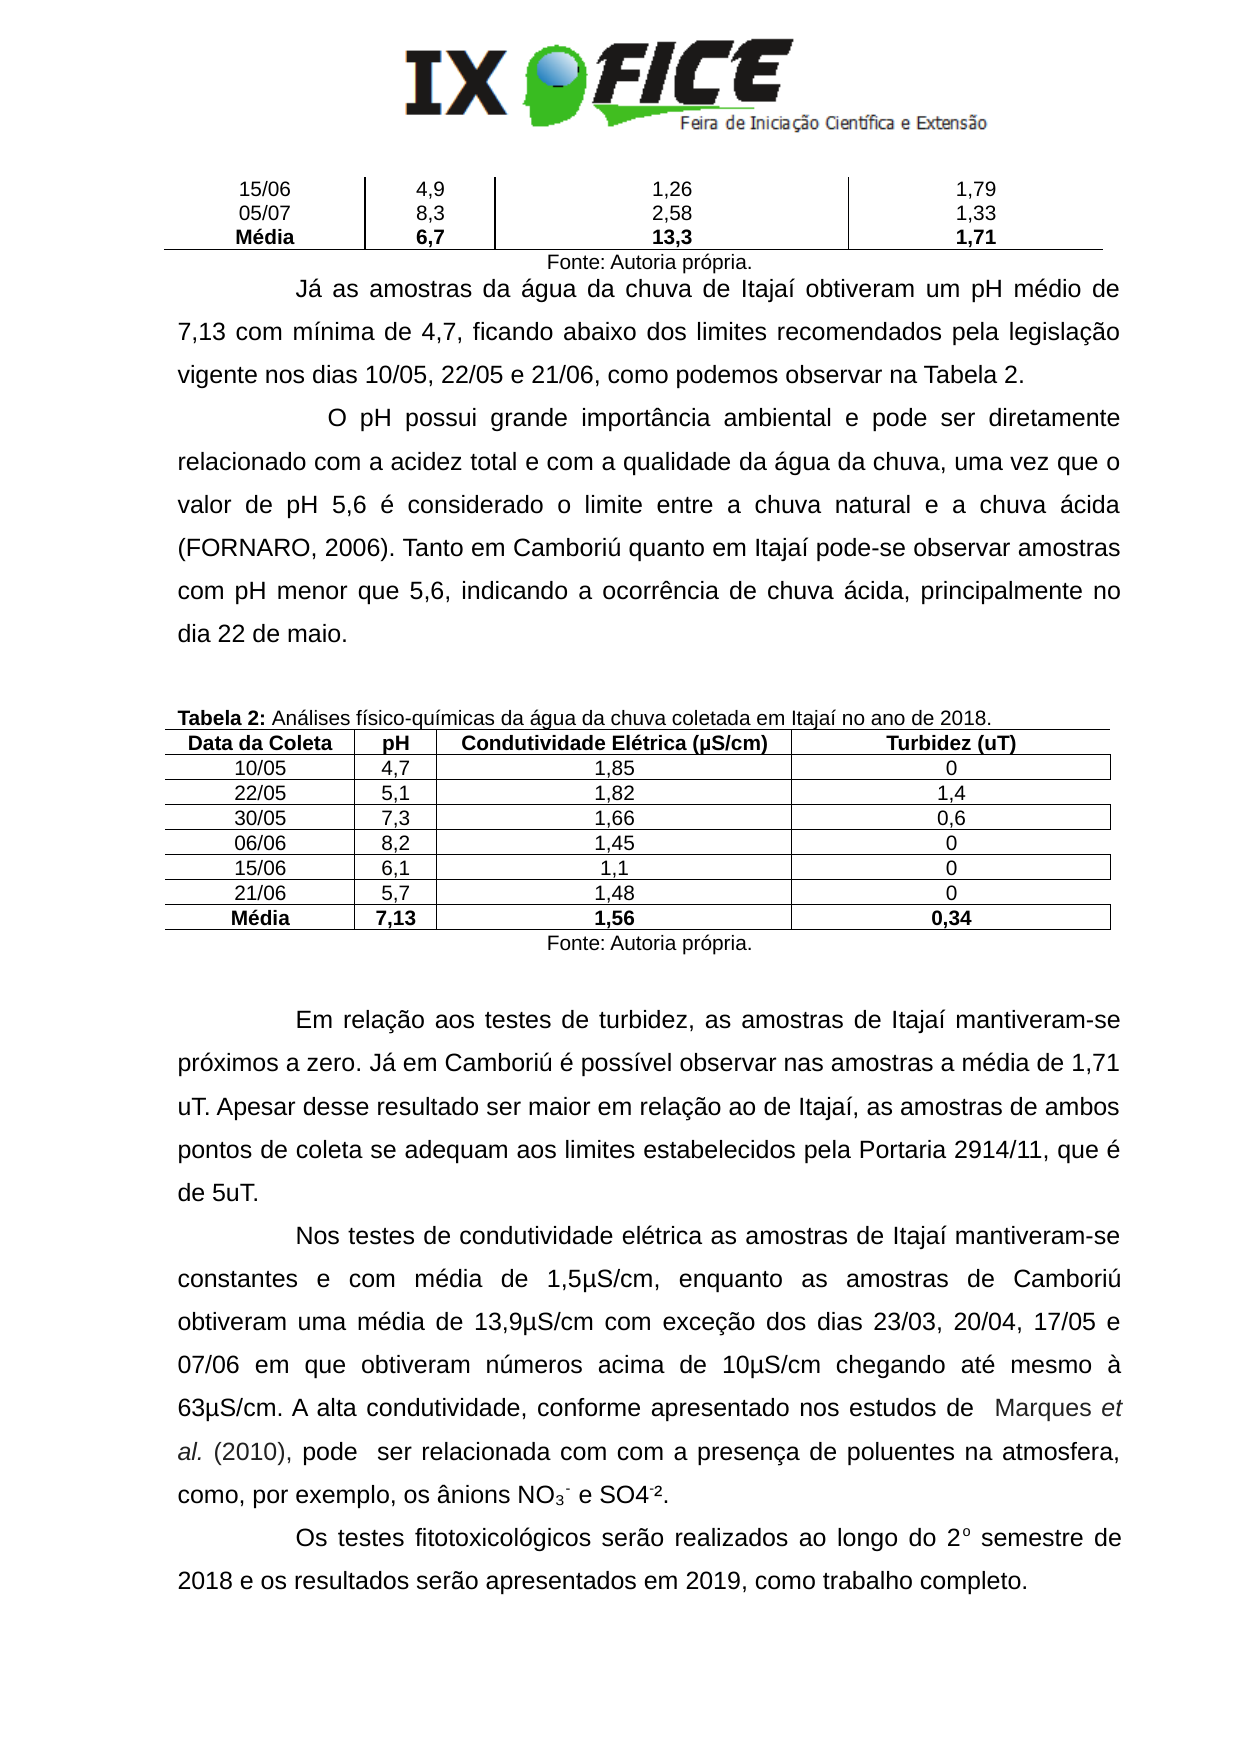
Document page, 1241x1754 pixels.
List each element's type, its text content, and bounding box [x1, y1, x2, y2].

table_cell 8,3 [366, 201, 494, 225]
table_cell 0 [792, 830, 1110, 854]
picture [394, 13, 1002, 133]
table_cell Média [165, 905, 354, 929]
table_cell 1,1 [437, 855, 791, 879]
table_header Condutividade Elétrica (µS/cm) [437, 730, 791, 754]
table_cell 6,1 [355, 855, 436, 879]
table_cell 0,6 [792, 805, 1110, 829]
table_cell 7,3 [355, 805, 436, 829]
table_cell 1,33 [849, 201, 1102, 225]
table_cell 0 [792, 880, 1110, 904]
table_cell 8,2 [355, 830, 436, 854]
table_cell 22/05 [165, 780, 354, 804]
table_cell 7,13 [355, 905, 436, 929]
table_header pH [355, 730, 436, 754]
text Nos testes de condutividade elétrica as amostras de Itajaí mantiveram-se constantes e com média de 1,5µS/cm, enquanto as amostras de Camboriú obtiveram uma média de 13,9µS/cm com exceção dos dias 23/03, 20/04, 17/05 e 07/06 em que obtiveram números acima de 10µS/cm chegando até mesmo à 63µS/cm. A alta condutividade, conforme apresentado nos estudos de Marques et al. (2010), pode ser relacionada com com a presença de poluentes na atmosfera, como, por exemplo, os ânions NO₃- e SO4-². [177, 1221, 1122, 1508]
table_cell 1,66 [437, 805, 791, 829]
text Já as amostras da água da chuva de Itajaí obtiveram um pH médio de 7,13 com mínima de 4,7, ficando abaixo dos limites recomendados pela legislação vigente nos dias 10/05, 22/05 e 21/06, como podemos observar na Tabela 2. [177, 274, 1122, 389]
table_cell 1,45 [437, 830, 791, 854]
table_cell 4,9 [366, 177, 494, 201]
table_cell 1,56 [437, 905, 791, 929]
table_cell 1,4 [792, 780, 1110, 804]
table_cell 5,1 [355, 780, 436, 804]
table_cell 1,82 [437, 780, 791, 804]
table_cell 1,26 [496, 177, 848, 201]
table_cell 5,7 [355, 880, 436, 904]
table_cell 0,34 [792, 905, 1110, 929]
text Fonte: Autoria própria. [177, 930, 1122, 954]
text Os testes fitotoxicológicos serão realizados ao longo do 2o semestre de 2018 e os resultados serão apresentados em 2019, como trabalho completo. [177, 1523, 1122, 1595]
table_cell 0 [792, 855, 1110, 879]
table_cell 15/06 [165, 855, 354, 879]
table_cell 0 [792, 755, 1110, 779]
table_cell 1,48 [437, 880, 791, 904]
table_cell 1,85 [437, 755, 791, 779]
table_cell 21/06 [165, 880, 354, 904]
table_header Turbidez (uT) [792, 730, 1110, 754]
text Fonte: Autoria própria. [177, 250, 1122, 274]
text Tabela 2: Análises físico-químicas da água da chuva coletada em Itajaí no ano de 2018. [177, 705, 1122, 729]
table_cell Média [164, 225, 364, 249]
table_cell 4,7 [355, 755, 436, 779]
table_cell 06/06 [165, 830, 354, 854]
table_cell 10/05 [165, 755, 354, 779]
table_cell 05/07 [164, 201, 364, 225]
text Em relação aos testes de turbidez, as amostras de Itajaí mantiveram-se próximos a zero. Já em Camboriú é possível observar nas amostras a média de 1,71 uT. Apesar desse resultado ser maior em relação ao de Itajaí, as amostras de ambos pontos de coleta se adequam aos limites estabelecidos pela Portaria 2914/11, que é de 5uT. [177, 1005, 1122, 1207]
table_header Data da Coleta [165, 730, 354, 754]
table_cell 1,71 [849, 225, 1102, 249]
text O pH possui grande importância ambiental e pode ser diretamente relacionado com a acidez total e com a qualidade da água da chuva, uma vez que o valor de pH 5,6 é considerado o limite entre a chuva natural e a chuva ácida (FORNARO, 2006). Tanto em Camboriú quanto em Itajaí pode-se observar amostras com pH menor que 5,6, indicando a ocorrência de chuva ácida, principalmente no dia 22 de maio. [177, 403, 1122, 648]
table_cell 13,3 [496, 225, 848, 249]
table_cell 15/06 [164, 177, 364, 201]
table_cell 2,58 [496, 201, 848, 225]
table_cell 6,7 [366, 225, 494, 249]
table_cell 1,79 [849, 177, 1102, 201]
table_cell 30/05 [165, 805, 354, 829]
